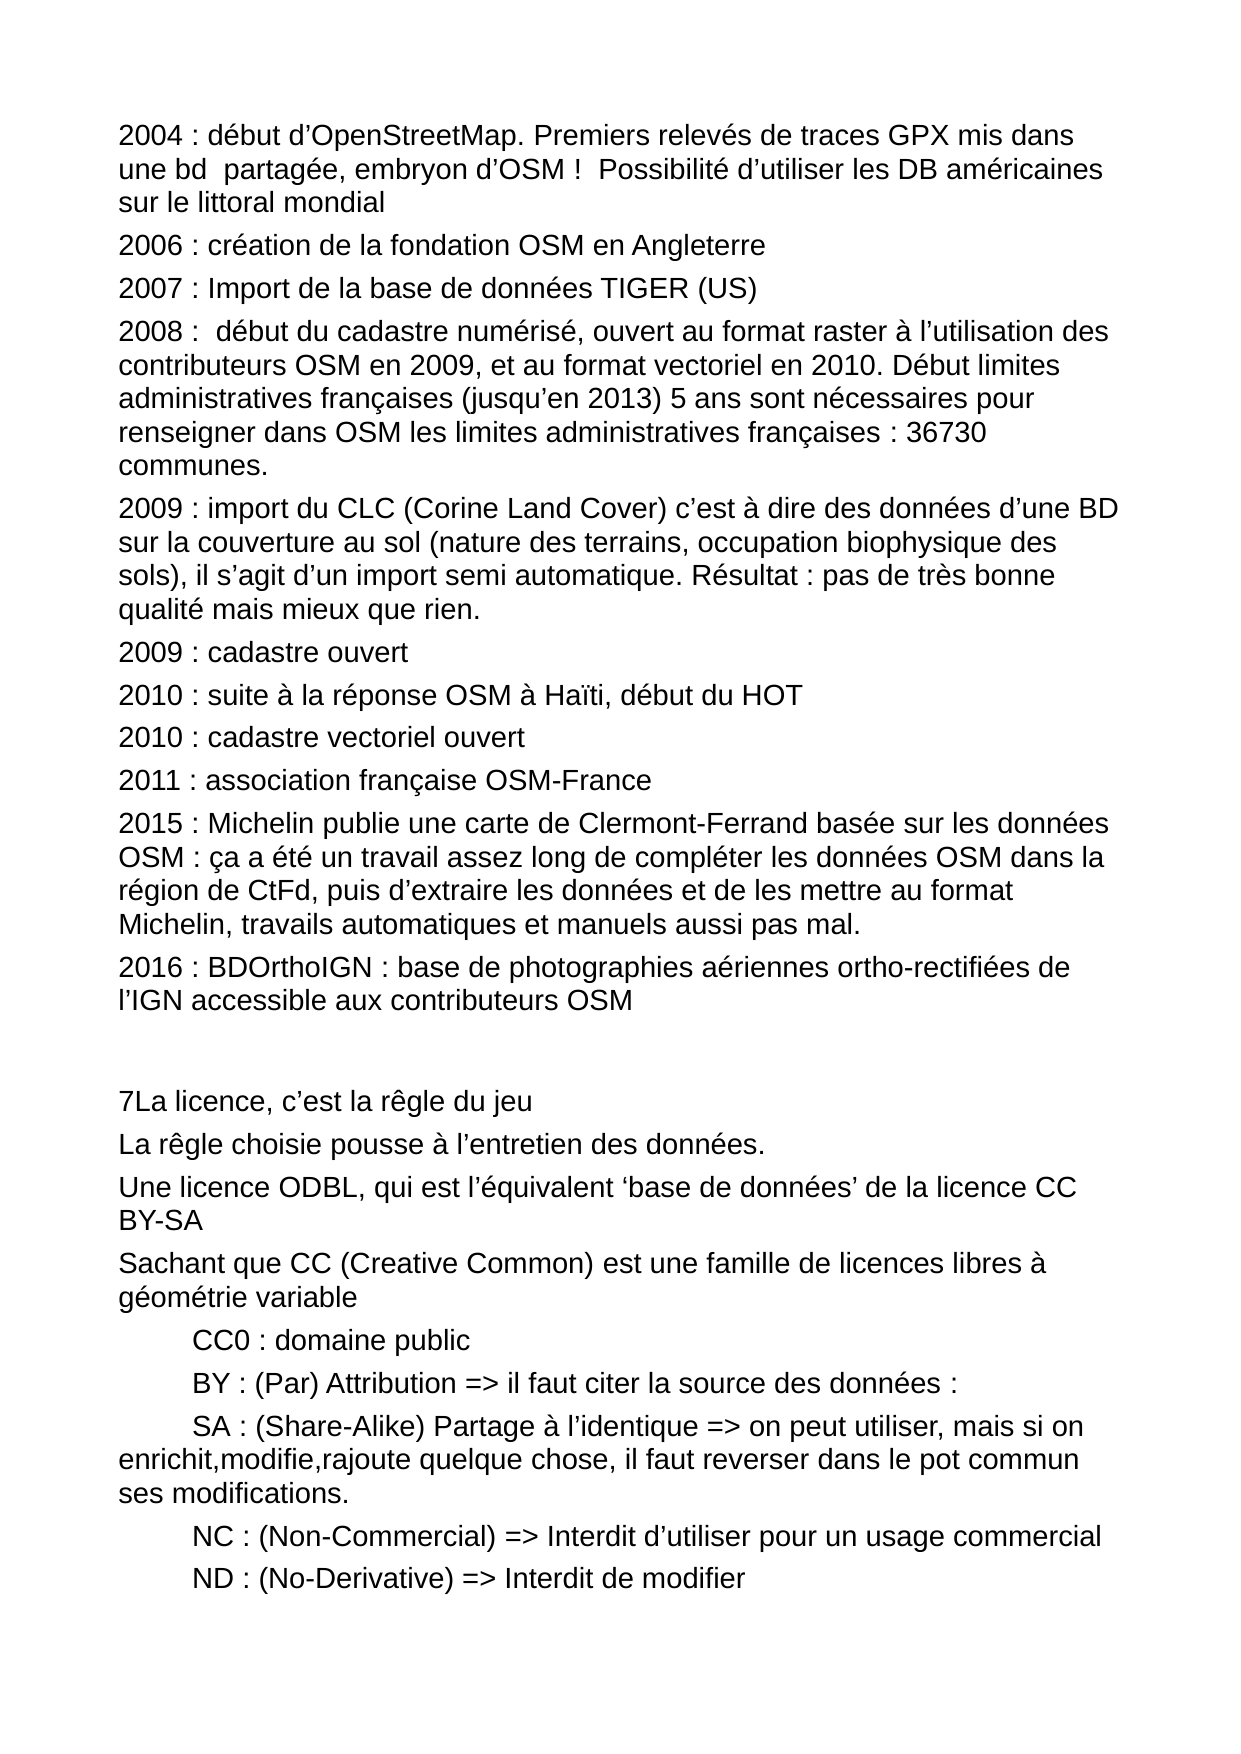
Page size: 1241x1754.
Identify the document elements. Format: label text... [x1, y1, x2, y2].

text 2011 : association française OSM-France [118, 763, 1122, 797]
text 2009 : cadastre ouvert [118, 634, 1122, 668]
text 2006 : création de la fondation OSM en Angleterre [118, 228, 1122, 262]
text 2015 : Michelin publie une carte de Clermont-Ferrand basée sur les données OSM : ça a été un travail assez long de compléter les données OSM dans la région de CtFd, puis d’extraire les données et de les mettre au format Michelin, travails automatiques et manuels aussi pas mal. [118, 806, 1122, 940]
text 2009 : import du CLC (Corine Land Cover) c’est à dire des données d’une BD sur la couverture au sol (nature des terrains, occupation biophysique des sols), il s’agit d’un import semi automatique. Résultat : pas de très bonne qualité mais mieux que rien. [118, 491, 1122, 625]
text SA : (Share-Alike) Partage à l’identique => on peut utiliser, mais si on enrichit,modifie,rajoute quelque chose, il faut reverser dans le pot commun ses modifications. [118, 1408, 1122, 1509]
text Une licence ODBL, qui est l’équivalent ‘base de données’ de la licence CC BY-SA [118, 1170, 1122, 1237]
text 2016 : BDOrthoIGN : base de photographies aériennes ortho-rectifiées de l’IGN accessible aux contributeurs OSM [118, 950, 1122, 1017]
text 7La licence, c’est la rêgle du jeu [118, 1084, 1122, 1117]
text 2008 : début du cadastre numérisé, ouvert au format raster à l’utilisation des contributeurs OSM en 2009, et au format vectoriel en 2010. Début limites administratives françaises (jusqu’en 2013) 5 ans sont nécessaires pour renseigner dans OSM les limites administratives françaises : 36730 communes. [118, 314, 1122, 482]
text 2010 : cadastre vectoriel ouvert [118, 720, 1122, 754]
text 2007 : Import de la base de données TIGER (US) [118, 271, 1122, 304]
text NC : (Non-Commercial) => Interdit d’utiliser pour un usage commercial [118, 1518, 1122, 1552]
text ND : (No-Derivative) => Interdit de modifier [118, 1561, 1122, 1595]
text La rêgle choisie pousse à l’entretien des données. [118, 1127, 1122, 1160]
text Sachant que CC (Creative Common) est une famille de licences libres à géométrie variable [118, 1246, 1122, 1313]
text BY : (Par) Attribution => il faut citer la source des données : [118, 1366, 1122, 1399]
text 2004 : début d’OpenStreetMap. Premiers relevés de traces GPX mis dans une bd partagée, embryon d’OSM ! Possibilité d’utiliser les DB américaines sur le littoral mondial [118, 118, 1122, 219]
text CC0 : domaine public [118, 1323, 1122, 1356]
text 2010 : suite à la réponse OSM à Haïti, début du HOT [118, 677, 1122, 711]
